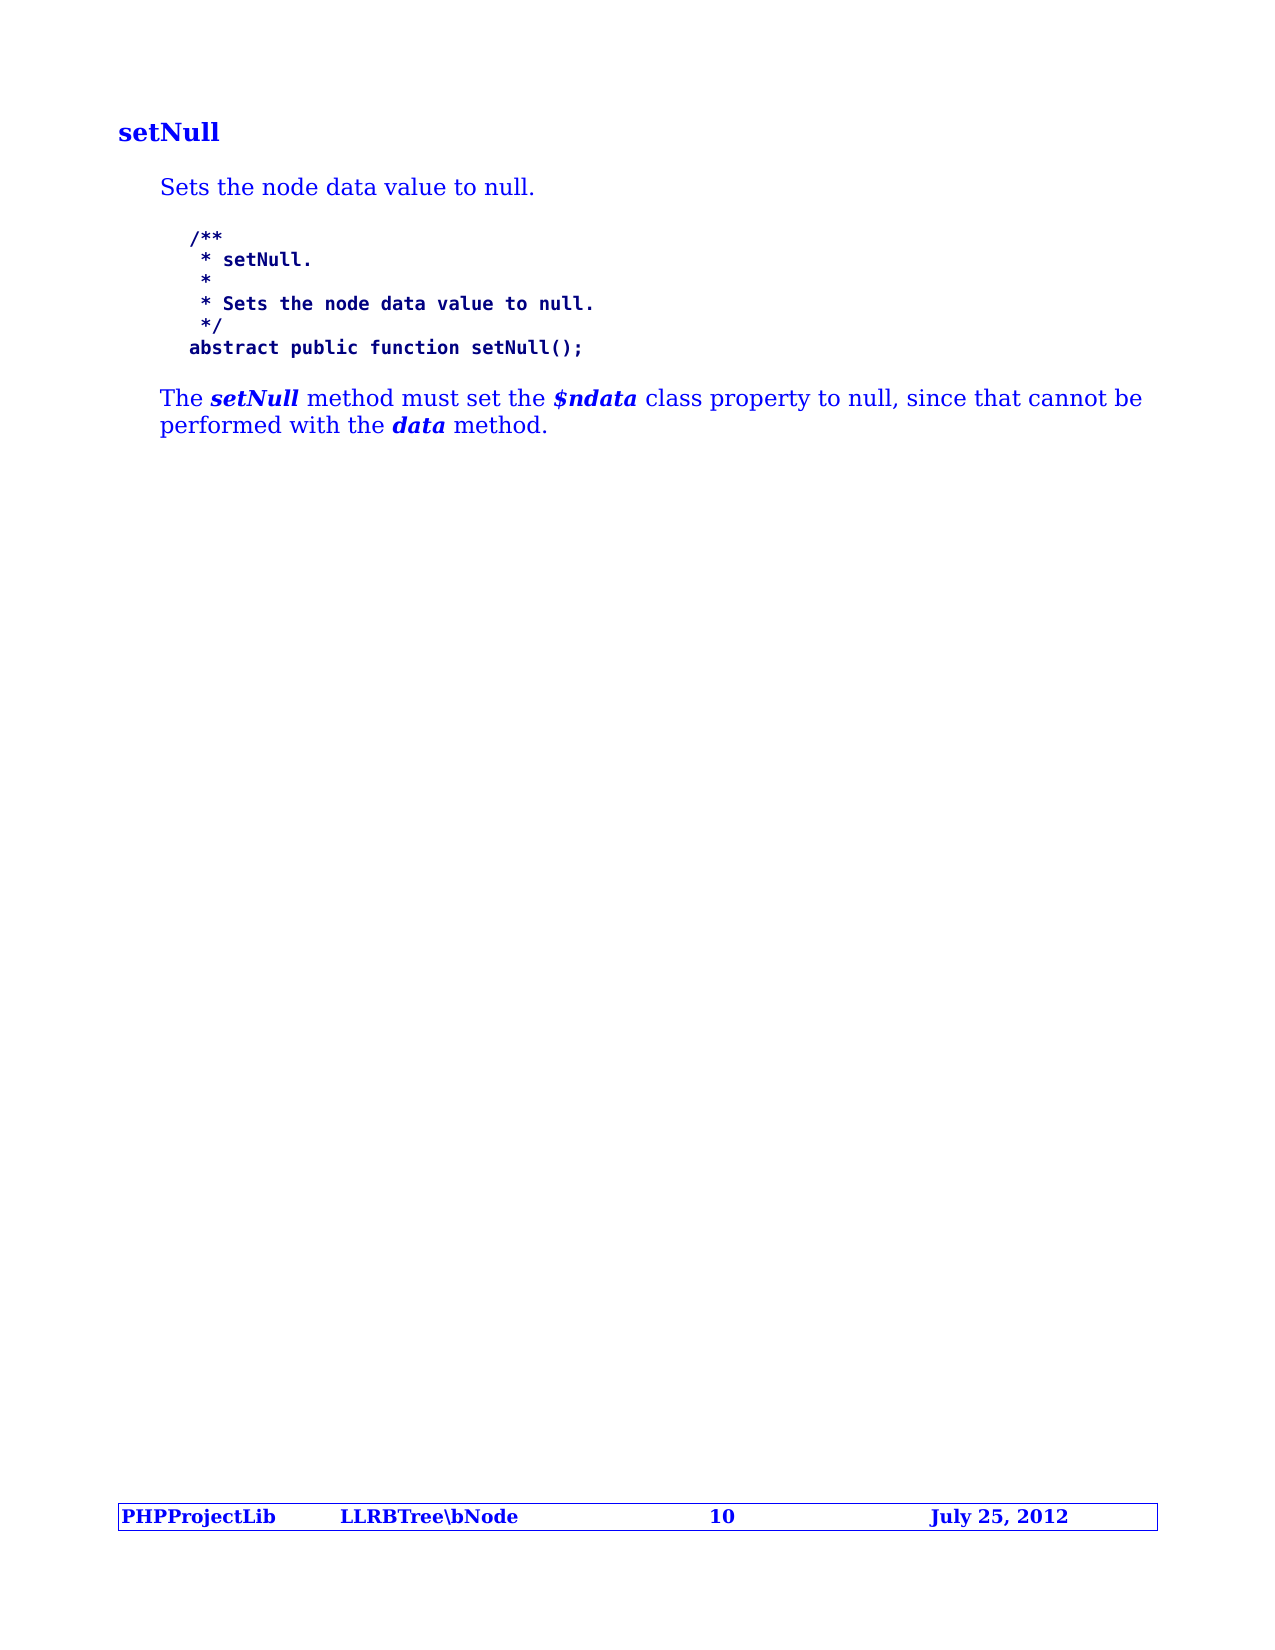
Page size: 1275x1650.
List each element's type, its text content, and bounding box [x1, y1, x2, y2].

list * [189, 271, 1157, 293]
list /** [189, 227, 1157, 249]
list */ [189, 315, 1157, 337]
list abstract public function setNull(); [189, 337, 1157, 359]
text The setNull method must set the $ndata class property to null, since that cannot be performed with the data method. [159, 385, 1157, 439]
title setNull [118, 118, 1157, 147]
list * setNull. [189, 249, 1157, 271]
list * Sets the node data value to null. [189, 293, 1157, 315]
text Sets the node data value to null. [159, 174, 1157, 201]
